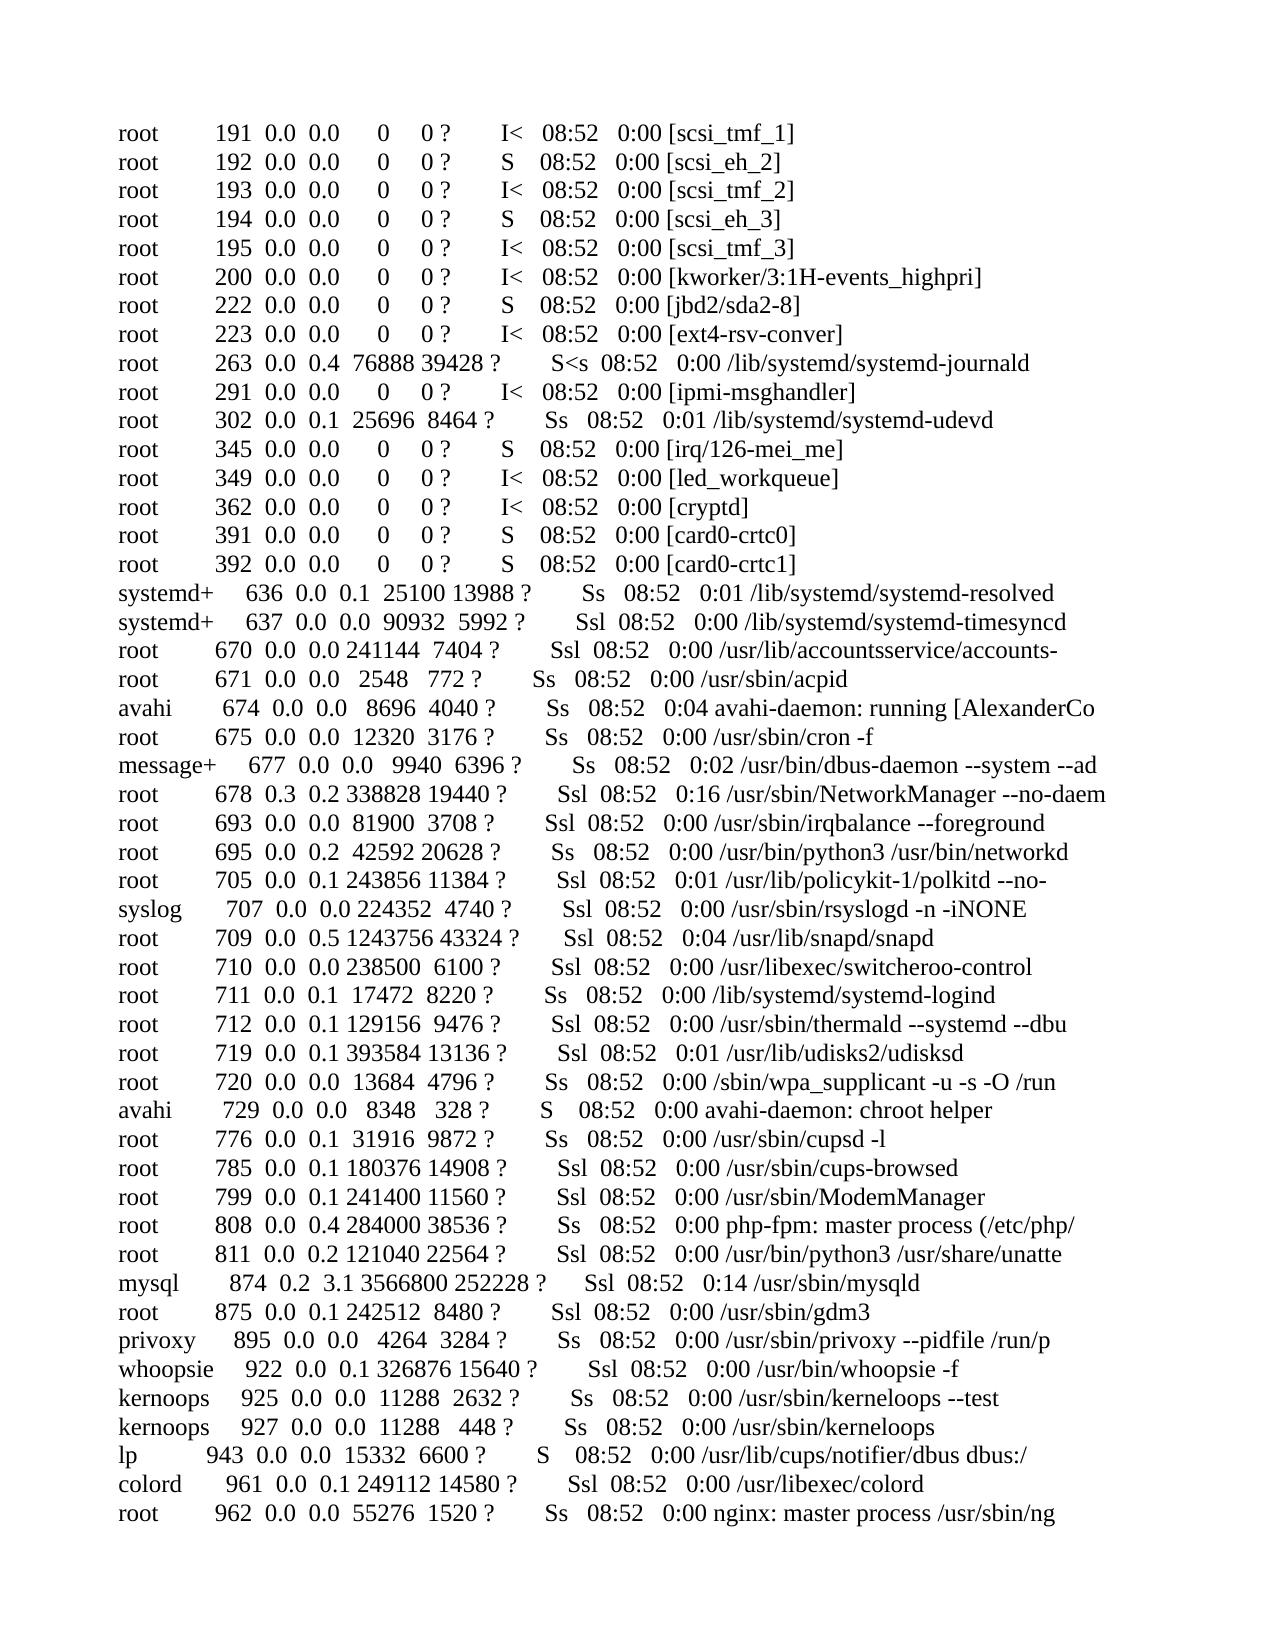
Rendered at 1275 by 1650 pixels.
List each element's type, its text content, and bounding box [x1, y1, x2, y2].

text privoxy 895 0.0 0.0 4264 3284 ? Ss 08:52 0:00 /usr/sbin/privoxy --pidfile /run/p [118, 1326, 1157, 1354]
text avahi 674 0.0 0.0 8696 4040 ? Ss 08:52 0:04 avahi-daemon: running [AlexanderCo [118, 693, 1157, 722]
text root 675 0.0 0.0 12320 3176 ? Ss 08:52 0:00 /usr/sbin/cron -f [118, 722, 1157, 751]
text root 222 0.0 0.0 0 0 ? S 08:52 0:00 [jbd2/sda2-8] [118, 291, 1157, 319]
text root 695 0.0 0.2 42592 20628 ? Ss 08:52 0:00 /usr/bin/python3 /usr/bin/networkd [118, 837, 1157, 866]
text root 349 0.0 0.0 0 0 ? I< 08:52 0:00 [led_workqueue] [118, 463, 1157, 492]
text root 345 0.0 0.0 0 0 ? S 08:52 0:00 [irq/126-mei_me] [118, 434, 1157, 463]
text kernoops 927 0.0 0.0 11288 448 ? Ss 08:52 0:00 /usr/sbin/kerneloops [118, 1412, 1157, 1441]
text root 799 0.0 0.1 241400 11560 ? Ssl 08:52 0:00 /usr/sbin/ModemManager [118, 1182, 1157, 1211]
text root 678 0.3 0.2 338828 19440 ? Ssl 08:52 0:16 /usr/sbin/NetworkManager --no-daem [118, 779, 1157, 808]
text root 223 0.0 0.0 0 0 ? I< 08:52 0:00 [ext4-rsv-conver] [118, 319, 1157, 348]
text root 720 0.0 0.0 13684 4796 ? Ss 08:52 0:00 /sbin/wpa_supplicant -u -s -O /run [118, 1067, 1157, 1096]
text root 875 0.0 0.1 242512 8480 ? Ssl 08:52 0:00 /usr/sbin/gdm3 [118, 1297, 1157, 1326]
text root 710 0.0 0.0 238500 6100 ? Ssl 08:52 0:00 /usr/libexec/switcheroo-control [118, 952, 1157, 981]
text syslog 707 0.0 0.0 224352 4740 ? Ssl 08:52 0:00 /usr/sbin/rsyslogd -n -iNONE [118, 894, 1157, 923]
text root 693 0.0 0.0 81900 3708 ? Ssl 08:52 0:00 /usr/sbin/irqbalance --foreground [118, 808, 1157, 837]
text root 711 0.0 0.1 17472 8220 ? Ss 08:52 0:00 /lib/systemd/systemd-logind [118, 981, 1157, 1009]
text mysql 874 0.2 3.1 3566800 252228 ? Ssl 08:52 0:14 /usr/sbin/mysqld [118, 1268, 1157, 1297]
text lp 943 0.0 0.0 15332 6600 ? S 08:52 0:00 /usr/lib/cups/notifier/dbus dbus:/ [118, 1441, 1157, 1469]
text root 808 0.0 0.4 284000 38536 ? Ss 08:52 0:00 php-fpm: master process (/etc/php/ [118, 1211, 1157, 1239]
text root 962 0.0 0.0 55276 1520 ? Ss 08:52 0:00 nginx: master process /usr/sbin/ng [118, 1498, 1157, 1527]
text root 776 0.0 0.1 31916 9872 ? Ss 08:52 0:00 /usr/sbin/cupsd -l [118, 1124, 1157, 1153]
text root 712 0.0 0.1 129156 9476 ? Ssl 08:52 0:00 /usr/sbin/thermald --systemd --dbu [118, 1009, 1157, 1038]
text root 362 0.0 0.0 0 0 ? I< 08:52 0:00 [cryptd] [118, 492, 1157, 521]
text avahi 729 0.0 0.0 8348 328 ? S 08:52 0:00 avahi-daemon: chroot helper [118, 1096, 1157, 1124]
text whoopsie 922 0.0 0.1 326876 15640 ? Ssl 08:52 0:00 /usr/bin/whoopsie -f [118, 1354, 1157, 1383]
text colord 961 0.0 0.1 249112 14580 ? Ssl 08:52 0:00 /usr/libexec/colord [118, 1469, 1157, 1498]
text root 191 0.0 0.0 0 0 ? I< 08:52 0:00 [scsi_tmf_1] [118, 118, 1157, 147]
text root 671 0.0 0.0 2548 772 ? Ss 08:52 0:00 /usr/sbin/acpid [118, 664, 1157, 693]
text root 193 0.0 0.0 0 0 ? I< 08:52 0:00 [scsi_tmf_2] [118, 176, 1157, 204]
text root 263 0.0 0.4 76888 39428 ? S<s 08:52 0:00 /lib/systemd/systemd-journald [118, 348, 1157, 377]
text systemd+ 637 0.0 0.0 90932 5992 ? Ssl 08:52 0:00 /lib/systemd/systemd-timesyncd [118, 607, 1157, 636]
text root 200 0.0 0.0 0 0 ? I< 08:52 0:00 [kworker/3:1H-events_highpri] [118, 262, 1157, 291]
text root 785 0.0 0.1 180376 14908 ? Ssl 08:52 0:00 /usr/sbin/cups-browsed [118, 1153, 1157, 1182]
text root 670 0.0 0.0 241144 7404 ? Ssl 08:52 0:00 /usr/lib/accountsservice/accounts- [118, 636, 1157, 664]
text root 811 0.0 0.2 121040 22564 ? Ssl 08:52 0:00 /usr/bin/python3 /usr/share/unatte [118, 1239, 1157, 1268]
text systemd+ 636 0.0 0.1 25100 13988 ? Ss 08:52 0:01 /lib/systemd/systemd-resolved [118, 578, 1157, 607]
text kernoops 925 0.0 0.0 11288 2632 ? Ss 08:52 0:00 /usr/sbin/kerneloops --test [118, 1383, 1157, 1412]
text root 192 0.0 0.0 0 0 ? S 08:52 0:00 [scsi_eh_2] [118, 147, 1157, 176]
text root 705 0.0 0.1 243856 11384 ? Ssl 08:52 0:01 /usr/lib/policykit-1/polkitd --no- [118, 866, 1157, 894]
text root 392 0.0 0.0 0 0 ? S 08:52 0:00 [card0-crtc1] [118, 549, 1157, 578]
text root 195 0.0 0.0 0 0 ? I< 08:52 0:00 [scsi_tmf_3] [118, 233, 1157, 262]
text root 302 0.0 0.1 25696 8464 ? Ss 08:52 0:01 /lib/systemd/systemd-udevd [118, 406, 1157, 434]
text root 709 0.0 0.5 1243756 43324 ? Ssl 08:52 0:04 /usr/lib/snapd/snapd [118, 923, 1157, 952]
text message+ 677 0.0 0.0 9940 6396 ? Ss 08:52 0:02 /usr/bin/dbus-daemon --system --ad [118, 751, 1157, 779]
text root 194 0.0 0.0 0 0 ? S 08:52 0:00 [scsi_eh_3] [118, 204, 1157, 233]
text root 291 0.0 0.0 0 0 ? I< 08:52 0:00 [ipmi-msghandler] [118, 377, 1157, 406]
text root 391 0.0 0.0 0 0 ? S 08:52 0:00 [card0-crtc0] [118, 521, 1157, 549]
text root 719 0.0 0.1 393584 13136 ? Ssl 08:52 0:01 /usr/lib/udisks2/udisksd [118, 1038, 1157, 1067]
